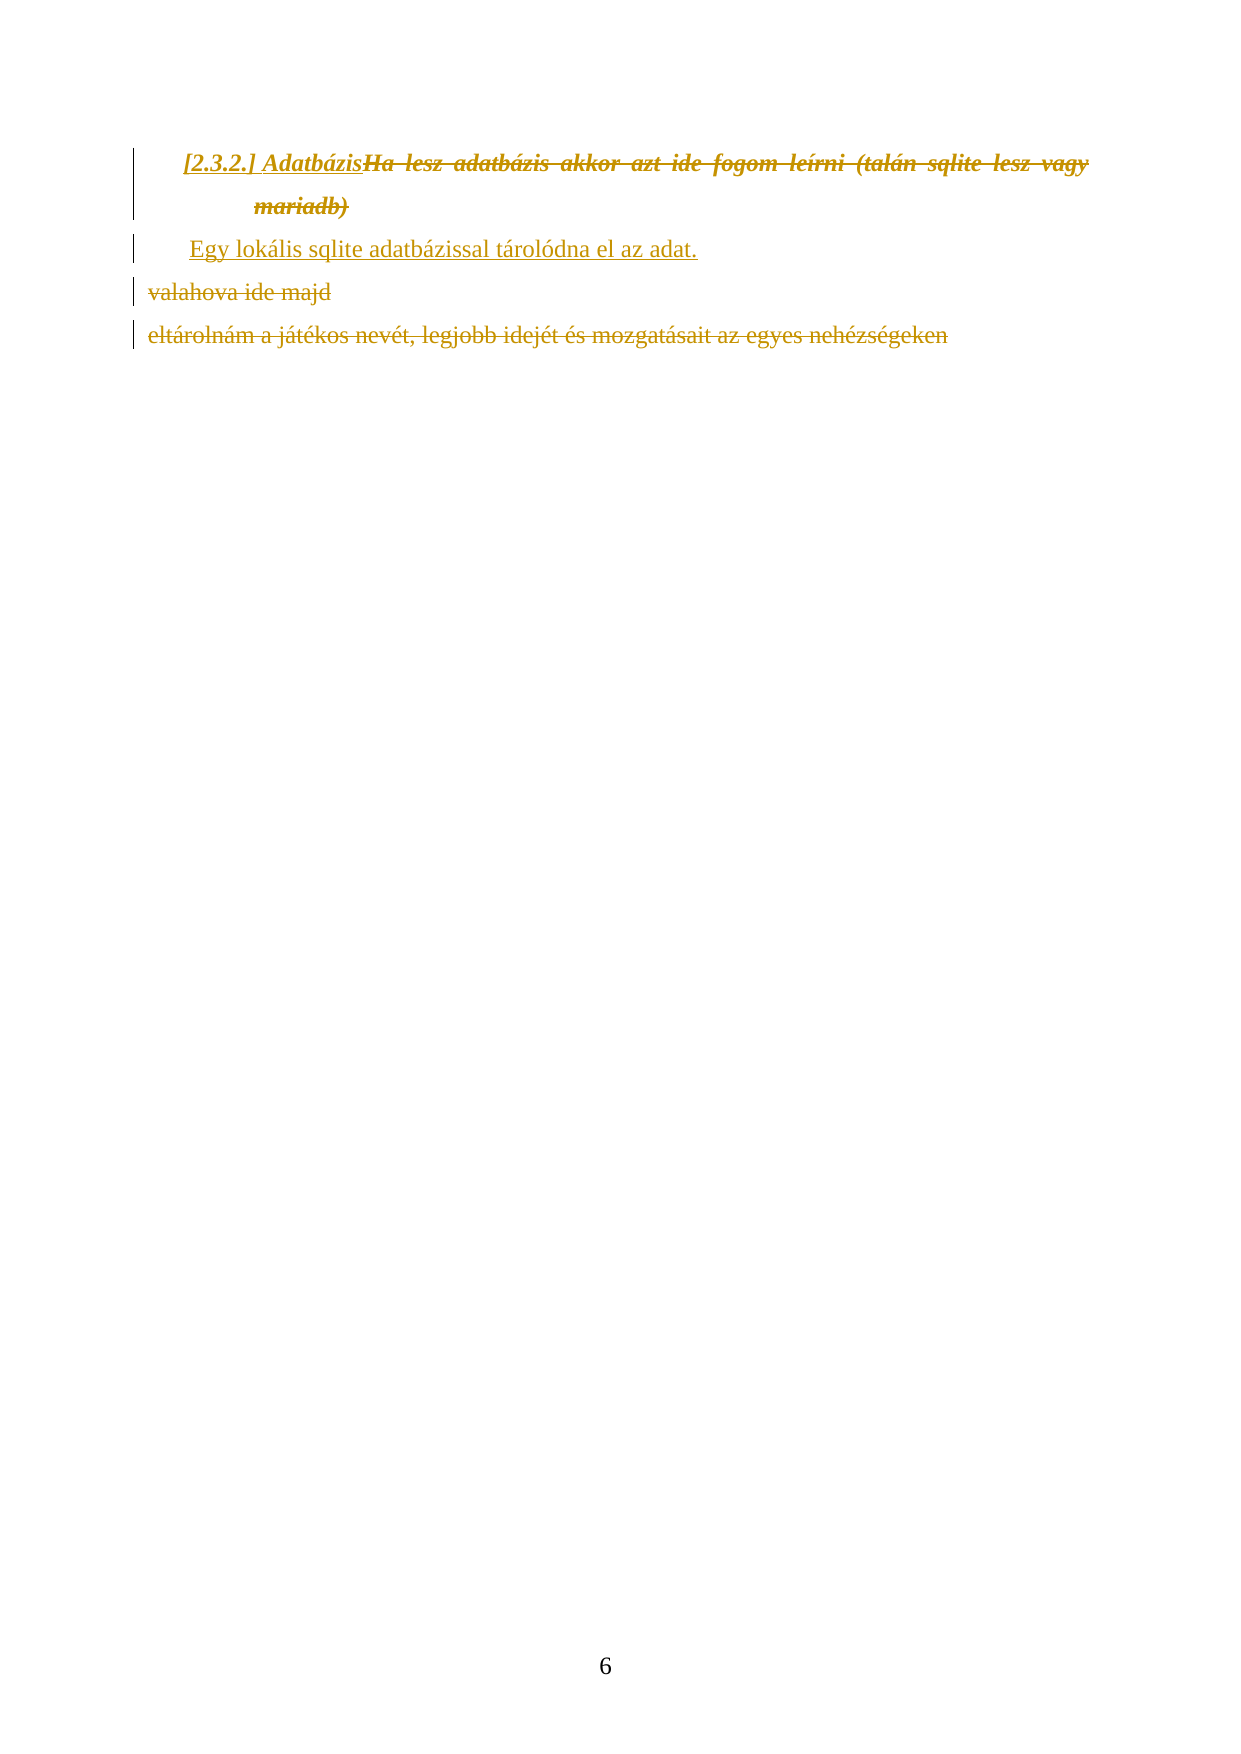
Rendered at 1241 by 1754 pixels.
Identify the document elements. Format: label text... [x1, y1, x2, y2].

text Egy lokális sqlite adatbázissal tárolódna el az adat. [148, 234, 1092, 263]
subtitle Adatbázis [183, 148, 1092, 219]
